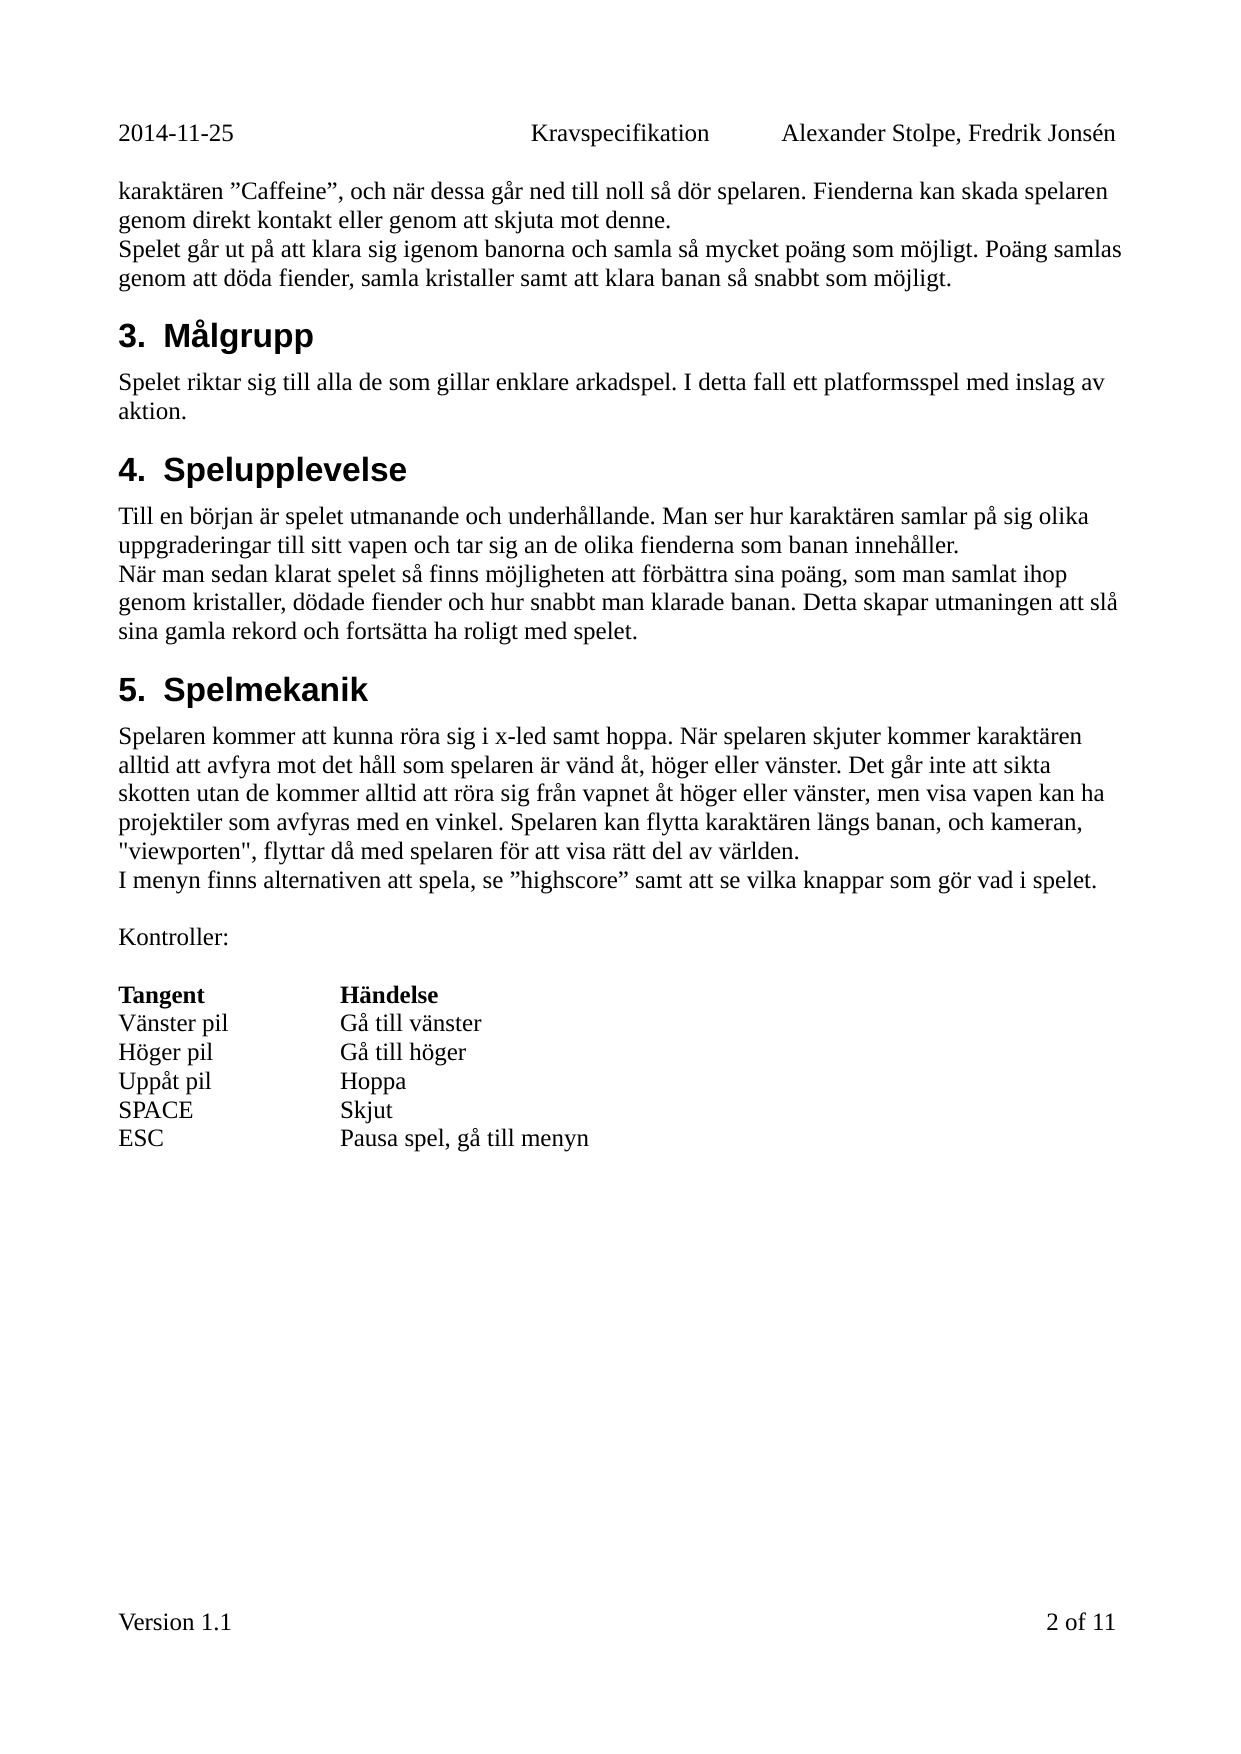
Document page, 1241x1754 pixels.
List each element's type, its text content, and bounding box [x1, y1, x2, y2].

text I menyn finns alternativen att spela, se ”highscore” samt att se vilka knappar som gör vad i spelet. [118, 865, 1122, 893]
text Spelet riktar sig till alla de som gillar enklare arkadspel. I detta fall ett platformsspel med inslag av aktion. [118, 367, 1122, 425]
text Uppåt pil Hoppa [118, 1066, 1122, 1095]
text Till en början är spelet utmanande och underhållande. Man ser hur karaktären samlar på sig olika uppgraderingar till sitt vapen och tar sig an de olika fienderna som banan innehåller. [118, 501, 1122, 559]
text Höger pil Gå till höger [118, 1037, 1122, 1066]
text Vänster pil Gå till vänster [118, 1008, 1122, 1037]
text Tangent Händelse [118, 980, 1122, 1008]
text SPACE Skjut [118, 1095, 1122, 1123]
text Spelet går ut på att klara sig igenom banorna och samla så mycket poäng som möjligt. Poäng samlas genom att döda fiender, samla kristaller samt att klara banan så snabbt som möjligt. [118, 234, 1122, 291]
subtitle Spelmekanik [118, 670, 1122, 708]
text ESC Pausa spel, gå till menyn [118, 1123, 1122, 1152]
text Spelaren kommer att kunna röra sig i x-led samt hoppa. När spelaren skjuter kommer karaktären alltid att avfyra mot det håll som spelaren är vänd åt, höger eller vänster. Det går inte att sikta skotten utan de kommer alltid att röra sig från vapnet åt höger eller vänster, men visa vapen kan ha projektiler som avfyras med en vinkel. Spelaren kan flytta karaktären längs banan, och kameran, "viewporten", flyttar då med spelaren för att visa rätt del av världen. [118, 721, 1122, 865]
subtitle Spelupplevelse [118, 450, 1122, 489]
subtitle Målgrupp [118, 316, 1122, 355]
text När man sedan klarat spelet så finns möjligheten att förbättra sina poäng, som man samlat ihop genom kristaller, dödade fiender och hur snabbt man klarade banan. Detta skapar utmaningen att slå sina gamla rekord och fortsätta ha roligt med spelet. [118, 559, 1122, 645]
text karaktären ”Caffeine”, och när dessa går ned till noll så dör spelaren. Fienderna kan skada spelaren genom direkt kontakt eller genom att skjuta mot denne. [118, 176, 1122, 234]
text Kontroller: [118, 922, 1122, 951]
